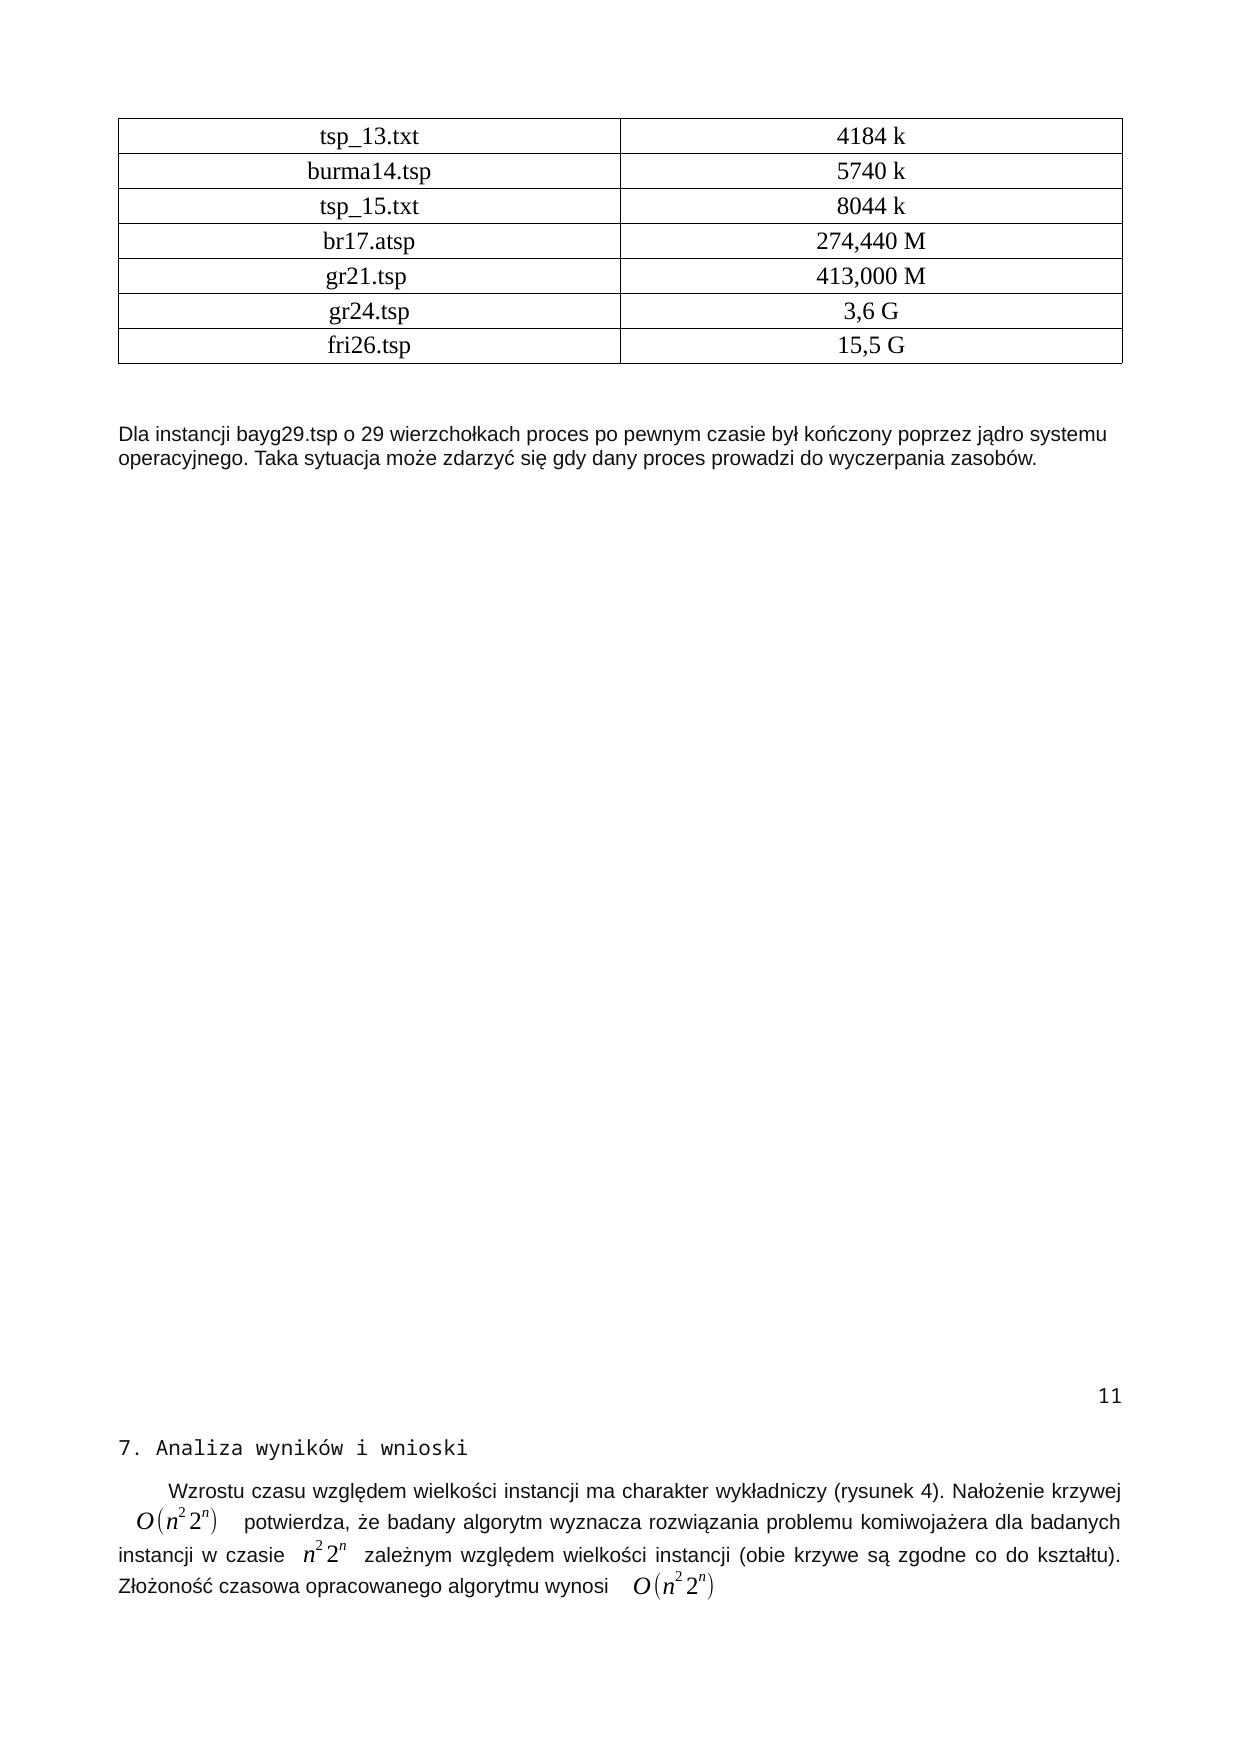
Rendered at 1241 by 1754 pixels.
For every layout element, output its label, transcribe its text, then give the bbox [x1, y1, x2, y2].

text 7. Analiza wyników i wnioski [118, 1433, 1122, 1462]
table_cell 4184 k [621, 119, 1122, 153]
table_cell 5740 k [621, 154, 1122, 188]
table_cell tsp_13.txt [119, 119, 620, 153]
table_cell 15,5 G [621, 329, 1122, 362]
table_cell 8044 k [621, 189, 1122, 223]
table_cell gr21.tsp [119, 259, 620, 293]
table_cell gr24.tsp [119, 294, 620, 327]
table_cell fri26.tsp [119, 329, 620, 362]
table_cell 413,000 M [621, 259, 1122, 293]
table_cell br17.atsp [119, 224, 620, 258]
text 9 [118, 1381, 1122, 1409]
table_cell 274,440 M [621, 224, 1122, 258]
table_cell tsp_15.txt [119, 189, 620, 223]
text Dla instancji bayg29.tsp o 29 wierzchołkach proces po pewnym czasie był kończony poprzez jądro systemu operacyjnego. Taka sytuacja może zdarzyć się gdy dany proces prowadzi do wyczerpania zasobów. [118, 422, 1122, 470]
table_cell burma14.tsp [119, 154, 620, 188]
table_cell 3,6 G [621, 294, 1122, 327]
text Wzrostu czasu względem wielkości instancji ma charakter wykładniczy (rysunek 4). Nałożenie krzywej potwierdza, że badany algorytm wyznacza rozwiązania problemu komiwojażera dla badanych instancji w czasiezależnym względem wielkości instancji (obie krzywe są zgodne co do kształtu). Złożoność czasowa opracowanego algorytmu wynosi [118, 1479, 1122, 1600]
